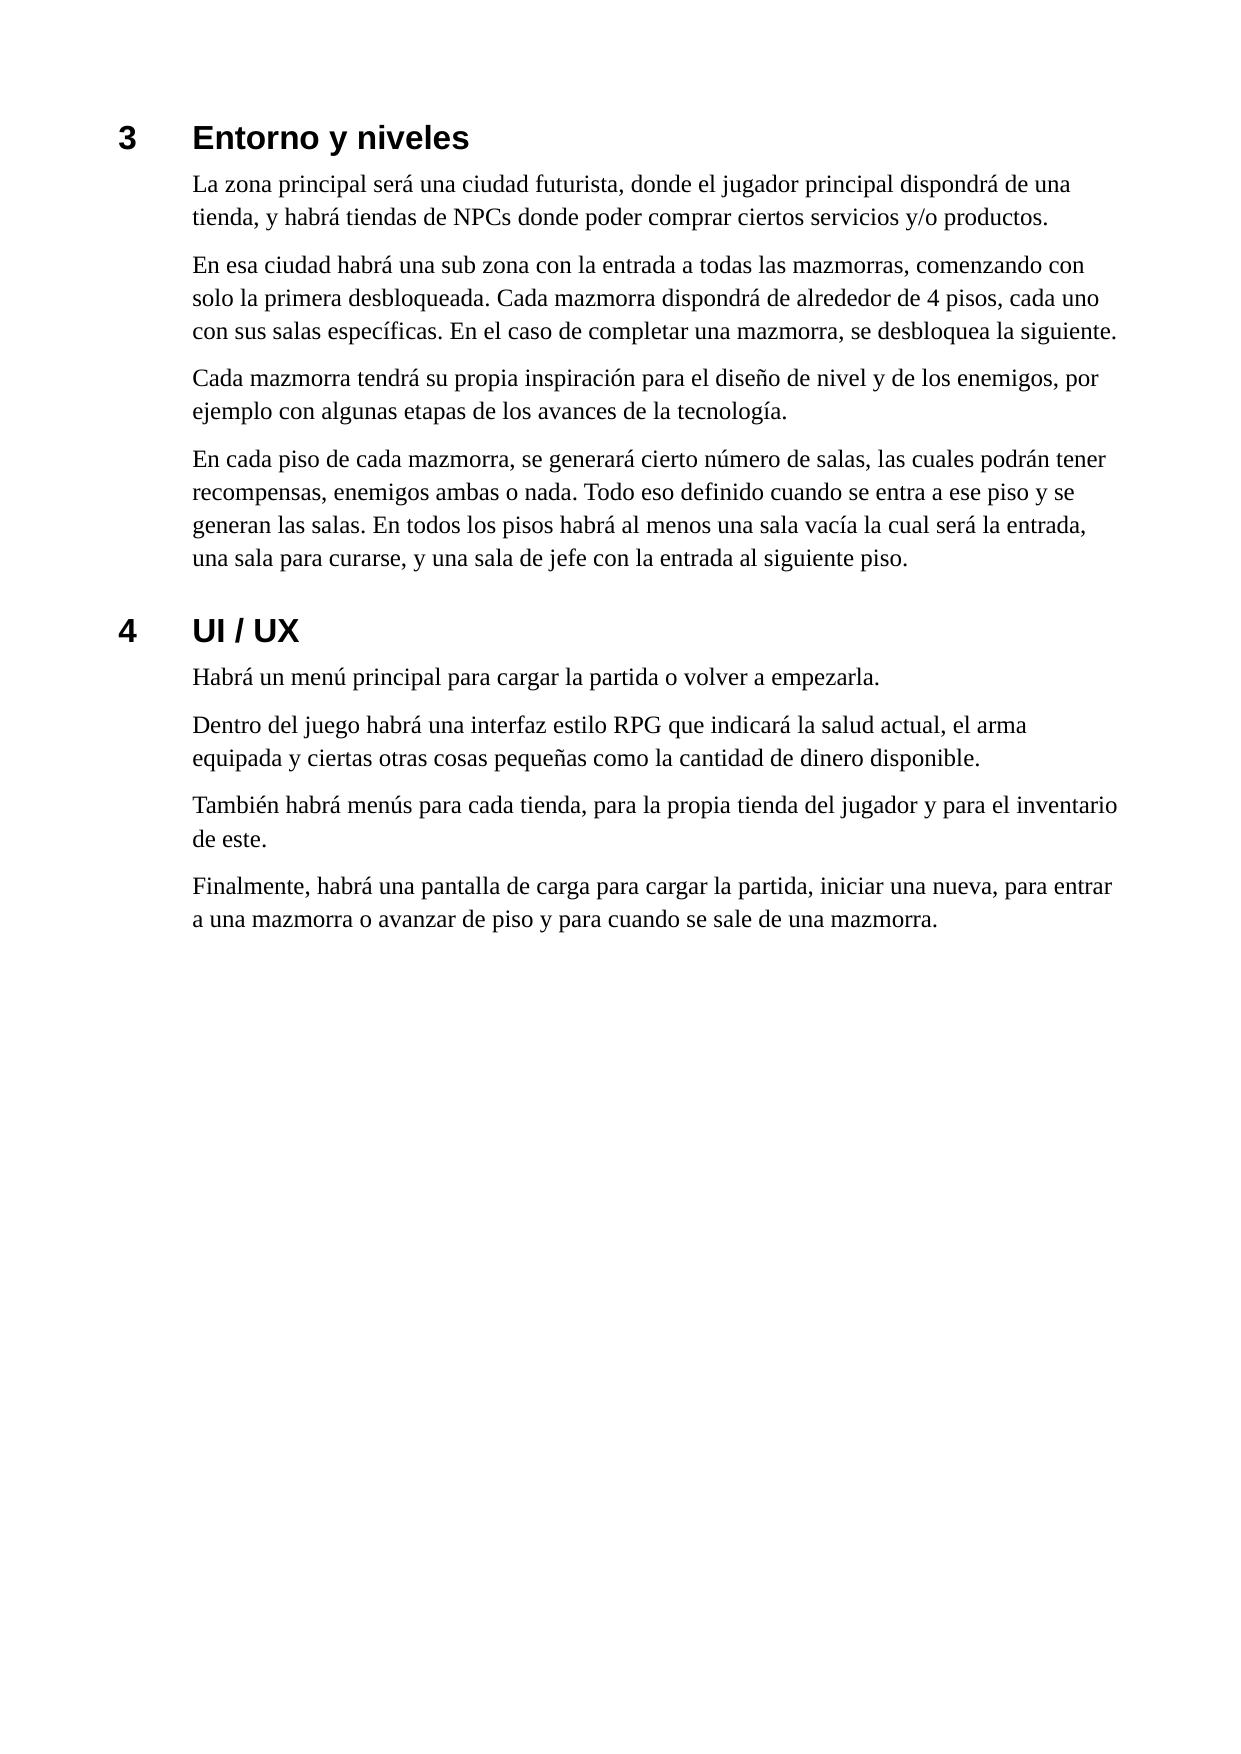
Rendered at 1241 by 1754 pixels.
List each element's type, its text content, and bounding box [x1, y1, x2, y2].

text Dentro del juego habrá una interfaz estilo RPG que indicará la salud actual, el arma equipada y ciertas otras cosas pequeñas como la cantidad de dinero disponible. [192, 710, 1122, 772]
subtitle UI / UX [118, 611, 1122, 650]
text En esa ciudad habrá una sub zona con la entrada a todas las mazmorras, comenzando con solo la primera desbloqueada. Cada mazmorra dispondrá de alrededor de 4 pisos, cada uno con sus salas específicas. En el caso de completar una mazmorra, se desbloquea la siguiente. [192, 250, 1122, 344]
text En cada piso de cada mazmorra, se generará cierto número de salas, las cuales podrán tener recompensas, enemigos ambas o nada. Todo eso definido cuando se entra a ese piso y se generan las salas. En todos los pisos habrá al menos una sala vacía la cual será la entrada, una sala para curarse, y una sala de jefe con la entrada al siguiente piso. [192, 444, 1122, 572]
subtitle Entorno y niveles [118, 118, 1122, 157]
text Finalmente, habrá una pantalla de carga para cargar la partida, iniciar una nueva, para entrar a una mazmorra o avanzar de piso y para cuando se sale de una mazmorra. [192, 871, 1122, 933]
text La zona principal será una ciudad futurista, donde el jugador principal dispondrá de una tienda, y habrá tiendas de NPCs donde poder comprar ciertos servicios y/o productos. [192, 169, 1122, 231]
text También habrá menús para cada tienda, para la propia tienda del jugador y para el inventario de este. [192, 791, 1122, 852]
text Habrá un menú principal para cargar la partida o volver a empezarla. [192, 662, 1122, 691]
text Cada mazmorra tendrá su propia inspiración para el diseño de nivel y de los enemigos, por ejemplo con algunas etapas de los avances de la tecnología. [192, 363, 1122, 425]
